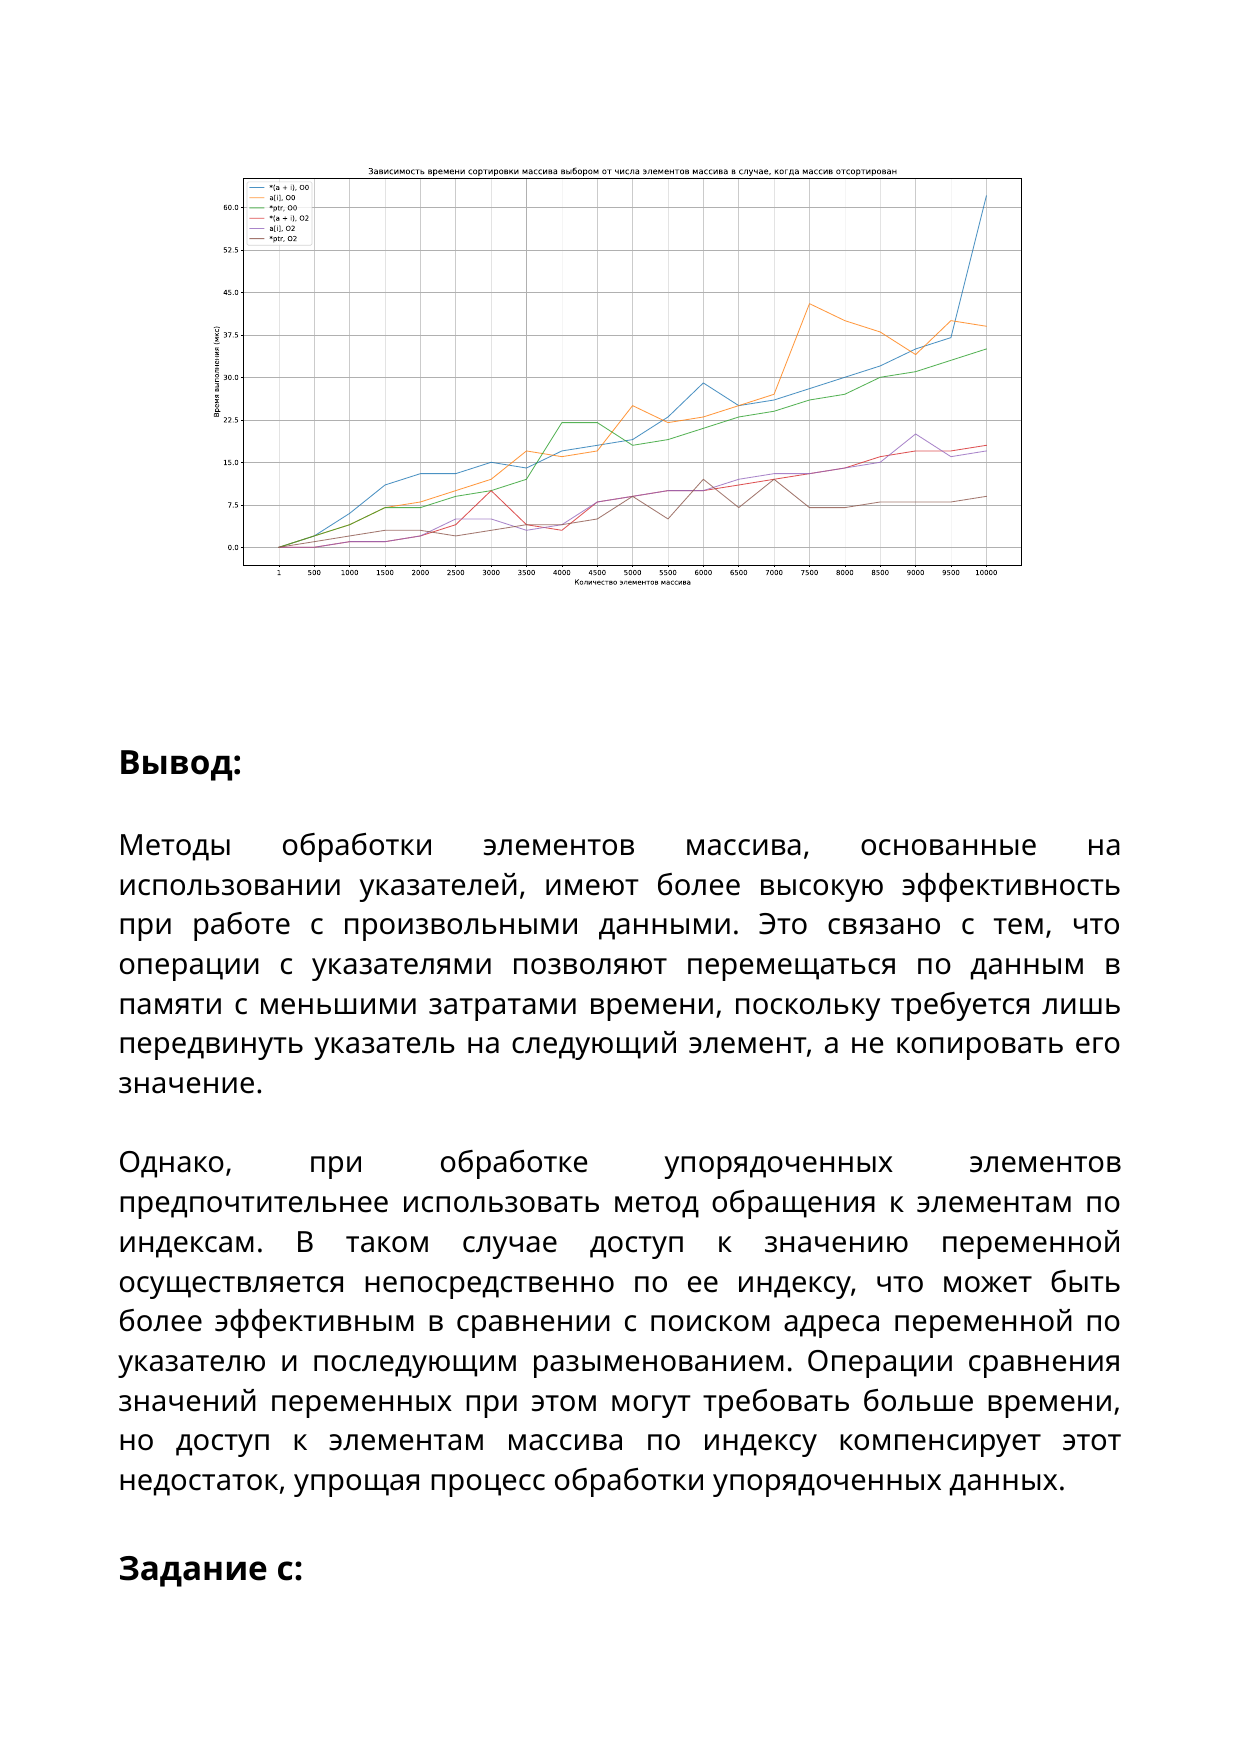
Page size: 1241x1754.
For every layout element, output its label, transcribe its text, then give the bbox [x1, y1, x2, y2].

text Однако, при обработке упорядоченных элементов предпочтительнее использовать метод обращения к элементам по индексам. В таком случае доступ к значению переменной осуществляется непосредственно по ее индексу, что может быть более эффективным в сравнении с поиском адреса переменной по указателю и последующим разыменованием. Операции сравнения значений переменных при этом могут требовать больше времени, но доступ к элементам массива по индексу компенсирует этот недостаток, упрощая процесс обработки упорядоченных данных. [118, 1142, 1122, 1499]
text Вывод: [118, 739, 1122, 784]
text Методы обработки элементов массива, основанные на использовании указателей, имеют более высокую эффективность при работе с произвольными данными. Это связано с тем, что операции с указателями позволяют перемещаться по данным в памяти с меньшими затратами времени, поскольку требуется лишь передвинуть указатель на следующий элемент, а не копировать его значение. [118, 824, 1122, 1102]
text Задание c: [118, 1544, 1122, 1590]
